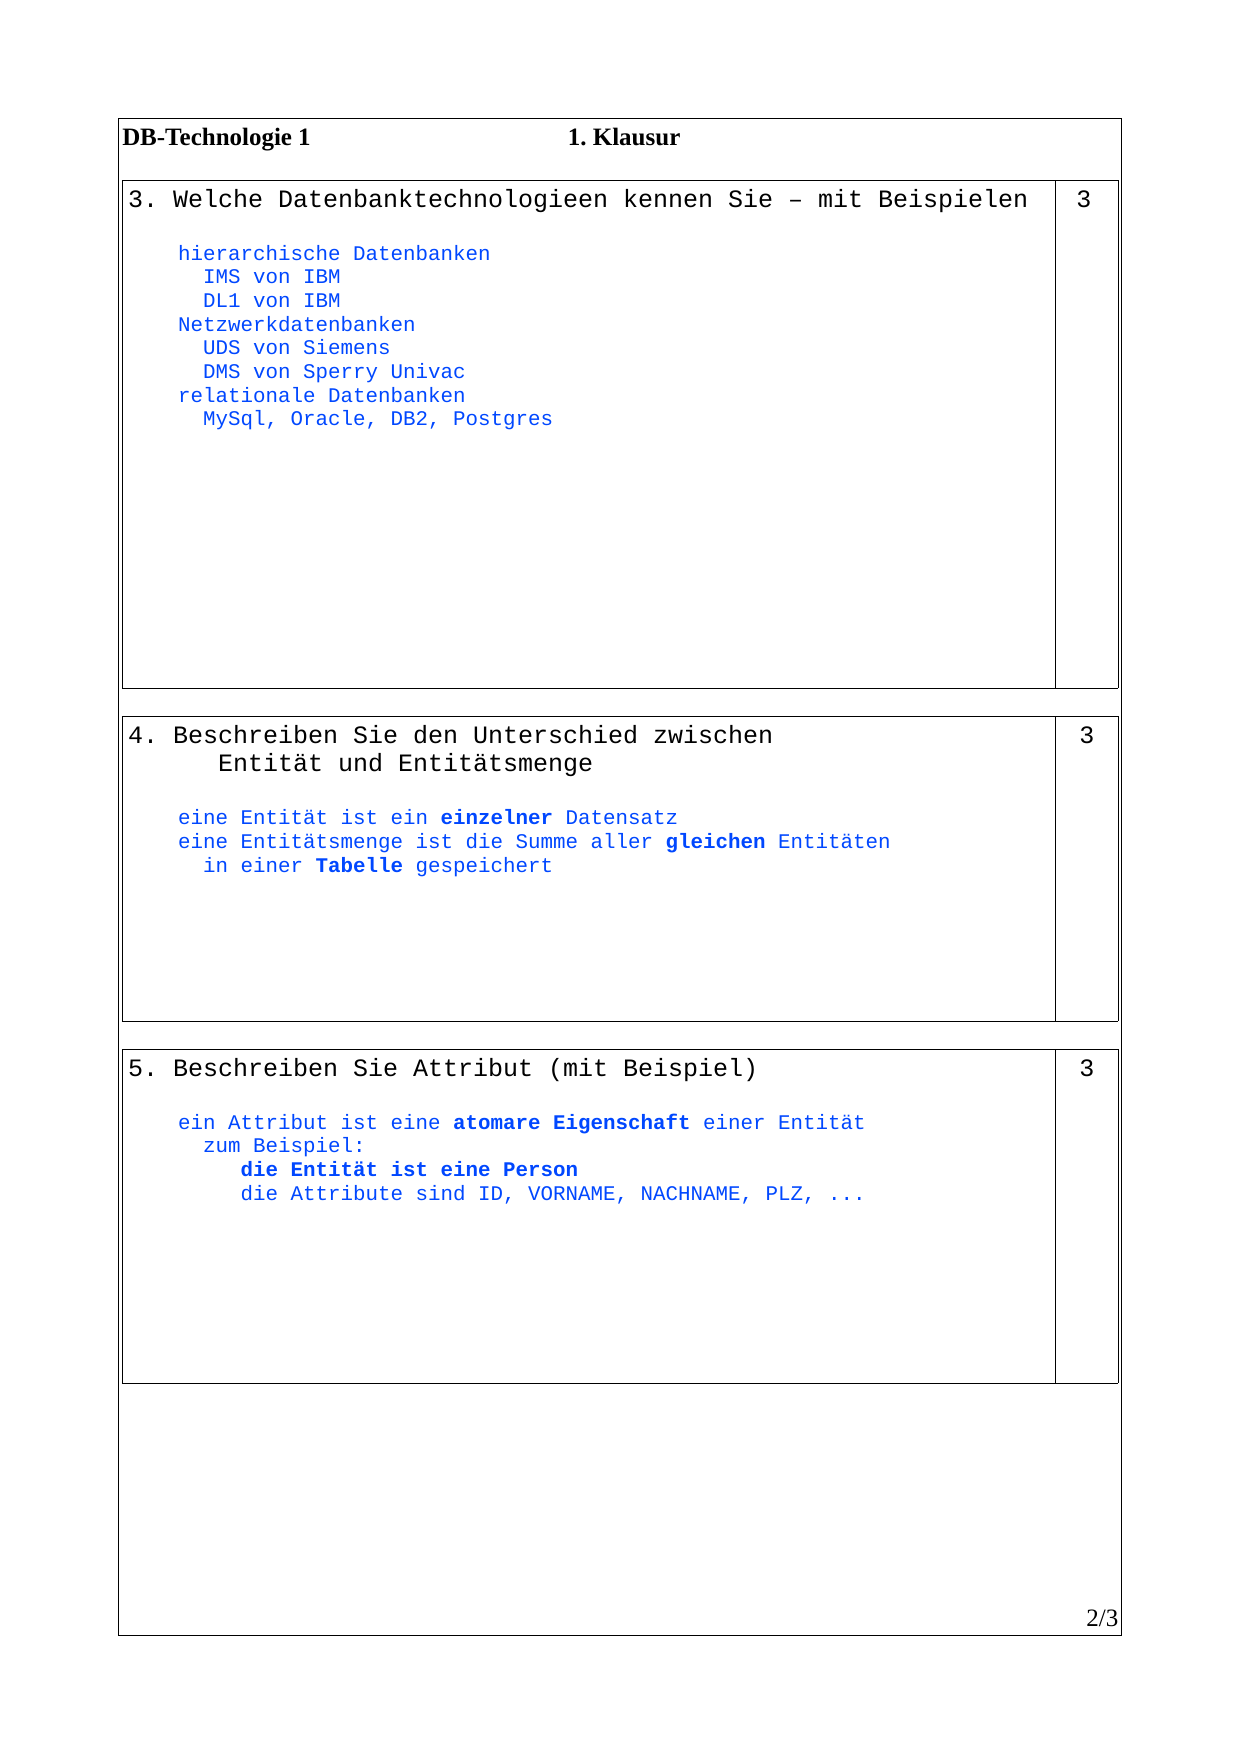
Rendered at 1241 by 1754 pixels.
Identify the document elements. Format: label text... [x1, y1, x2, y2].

table_header 3 [1056, 181, 1118, 688]
table_header 3. Welche Datenbanktechnologieen kennen Sie – mit Beispielen hierarchische Datenbanken IMS von IBM DL1 von IBM Netzwerkdatenbanken UDS von Siemens DMS von Sperry Univac relationale Datenbanken MySql, Oracle, DB2, Postgres [123, 181, 1055, 688]
table_header 4. Beschreiben Sie den Unterschied zwischen Entität und Entitätsmenge eine Entität ist ein einzelner Datensatz eine Entitätsmenge ist die Summe aller gleichen Entitäten in einer Tabelle gespeichert [123, 717, 1055, 1021]
table_header 3 [1056, 717, 1118, 1021]
table_header 5. Beschreiben Sie Attribut (mit Beispiel) ein Attribut ist eine atomare Eigenschaft einer Entität zum Beispiel: die Entität ist eine Person die Attribute sind ID, VORNAME, NACHNAME, PLZ, ... [123, 1050, 1055, 1383]
table_header 3 [1056, 1050, 1118, 1383]
